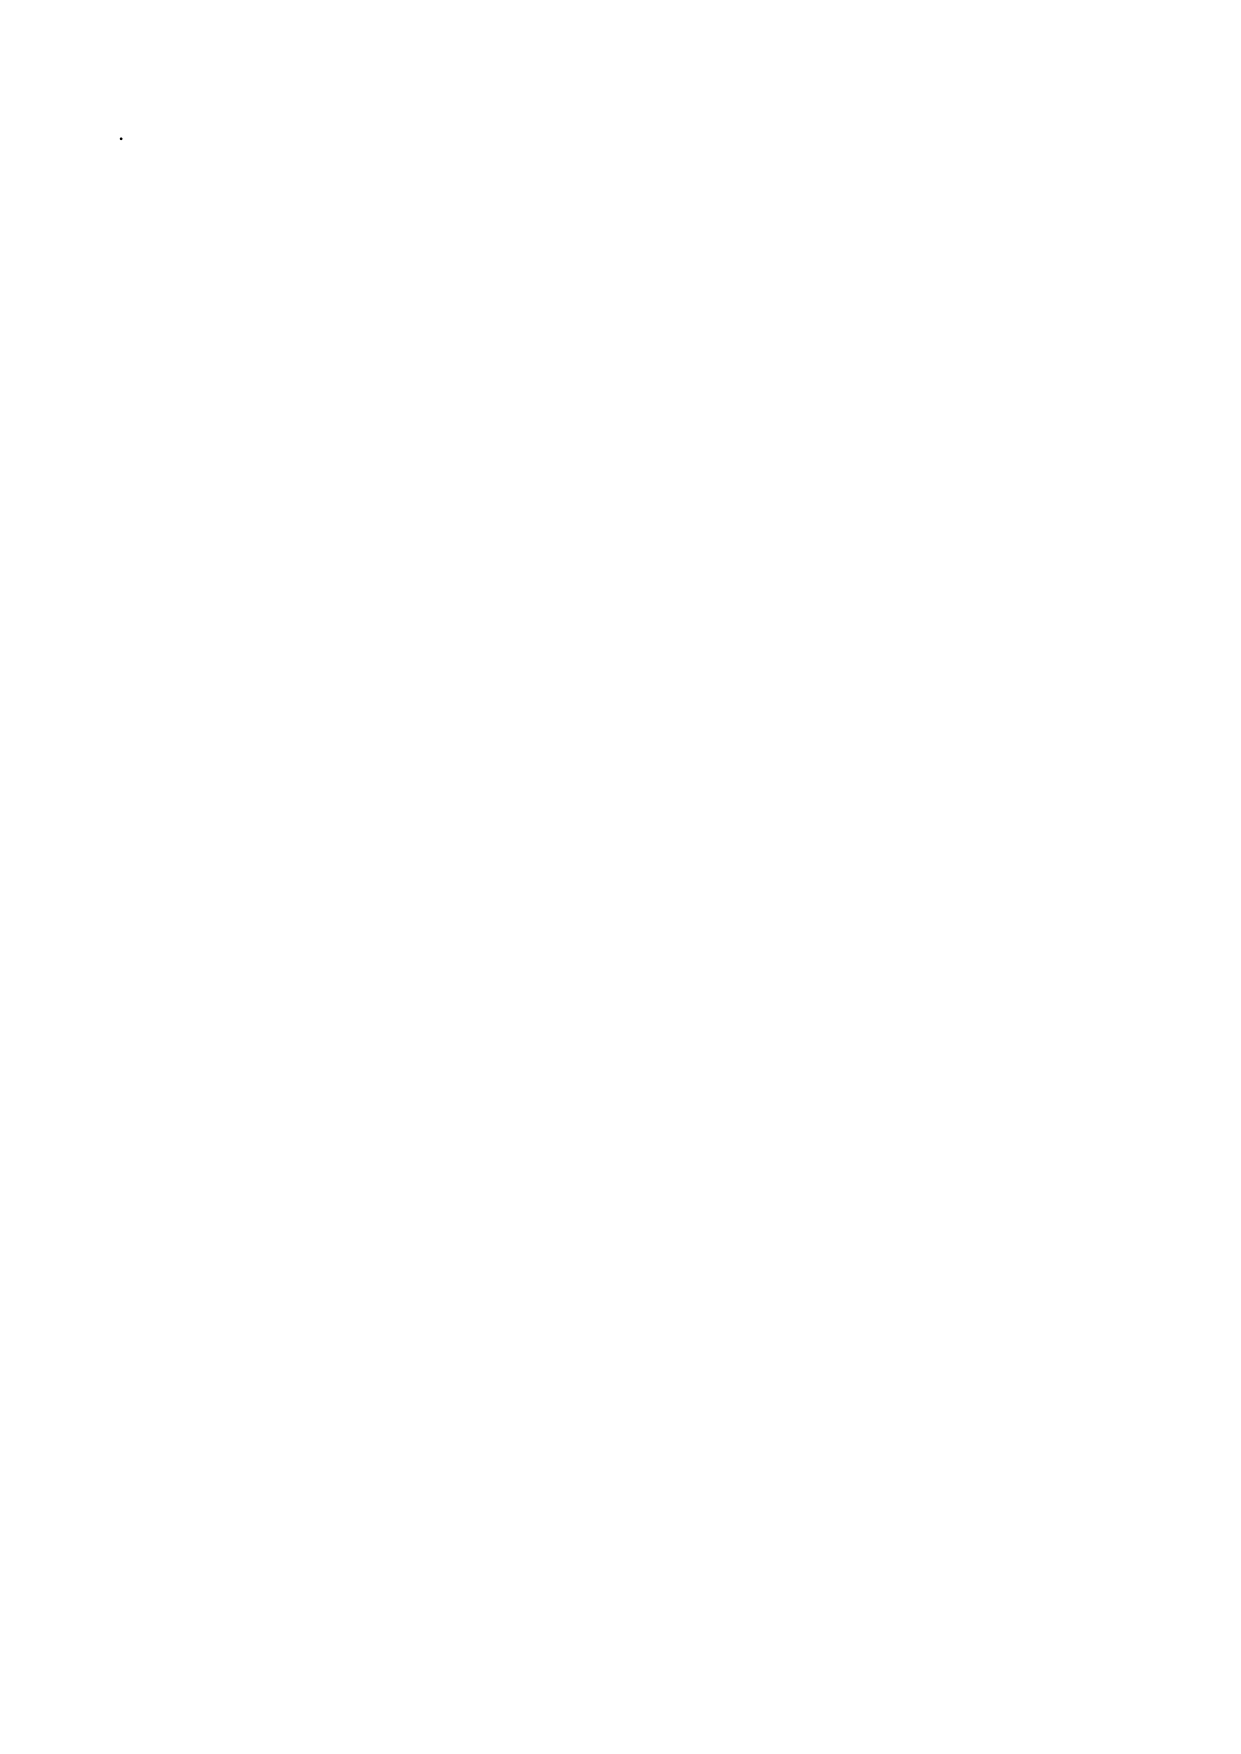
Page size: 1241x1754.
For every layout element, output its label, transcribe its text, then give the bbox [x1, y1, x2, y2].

text . [118, 118, 1122, 146]
